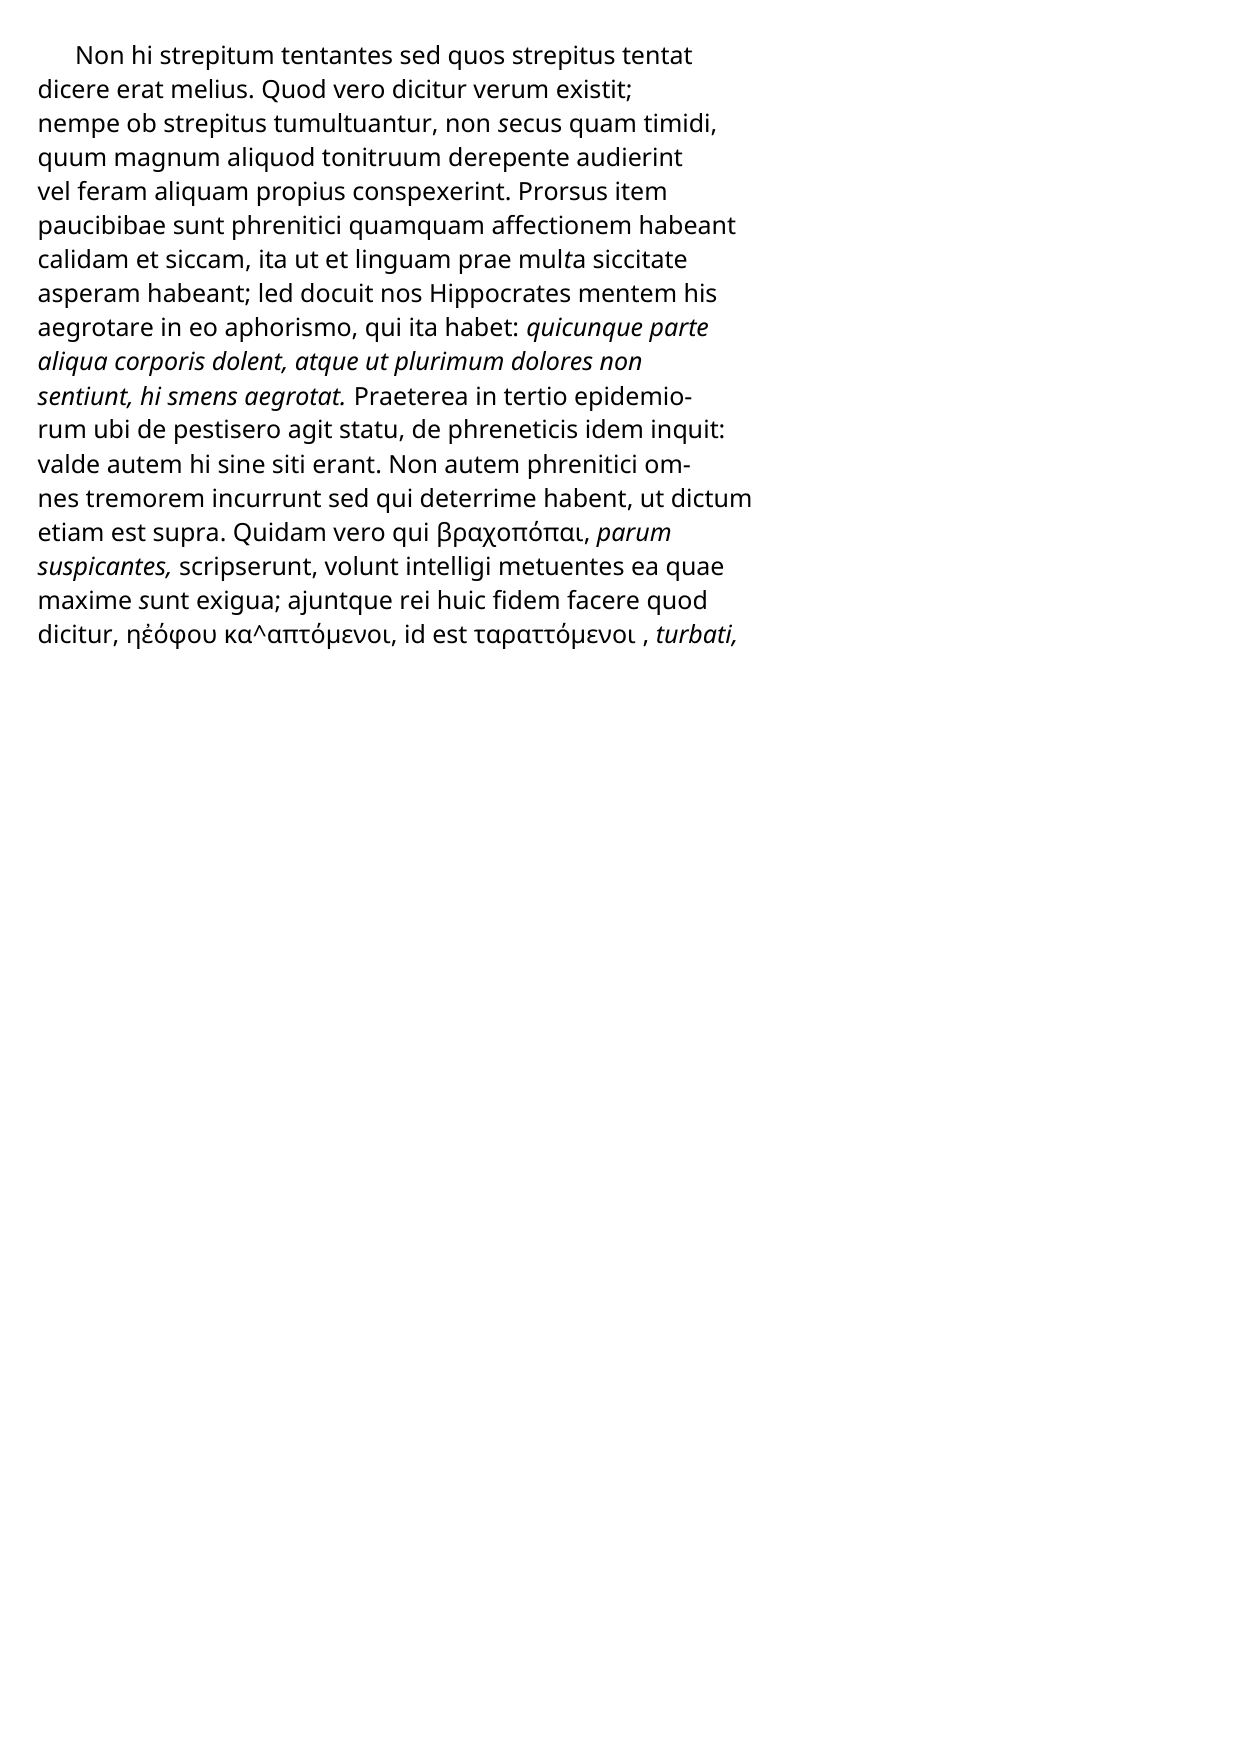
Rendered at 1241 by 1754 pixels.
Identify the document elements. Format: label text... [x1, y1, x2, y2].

text Non hi strepitum tentantes sed quos strepitus tentat dicere erat melius. Quod vero dicitur verum existit; nempe ob strepitus tumultuantur, non secus quam timidi, quum magnum aliquod tonitruum derepente audierint vel feram aliquam propius conspexerint. Prorsus item paucibibae sunt phrenitici quamquam affectionem habeant calidam et siccam, ita ut et linguam prae multa siccitate asperam habeant; led docuit nos Hippocrates mentem his aegrotare in eo aphorismo, qui ita habet: quicunque parte aliqua corporis dolent, atque ut plurimum dolores non sentiunt, hi smens aegrotat. Praeterea in tertio epidemio- rum ubi de pestisero agit statu, de phreneticis idem inquit: valde autem hi sine siti erant. Non autem phrenitici om- nes tremorem incurrunt sed qui deterrime habent, ut dictum etiam est supra. Quidam vero qui βραχοπόπαι, parum suspicantes, scripserunt, volunt intelligi metuentes ea quae maxime sunt exigua; ajuntque rei huic fidem facere quod dicitur, ηἐόφου κα^απτόμενοι, id est ταραττόμενοι , turbati, [37, 37, 1203, 651]
